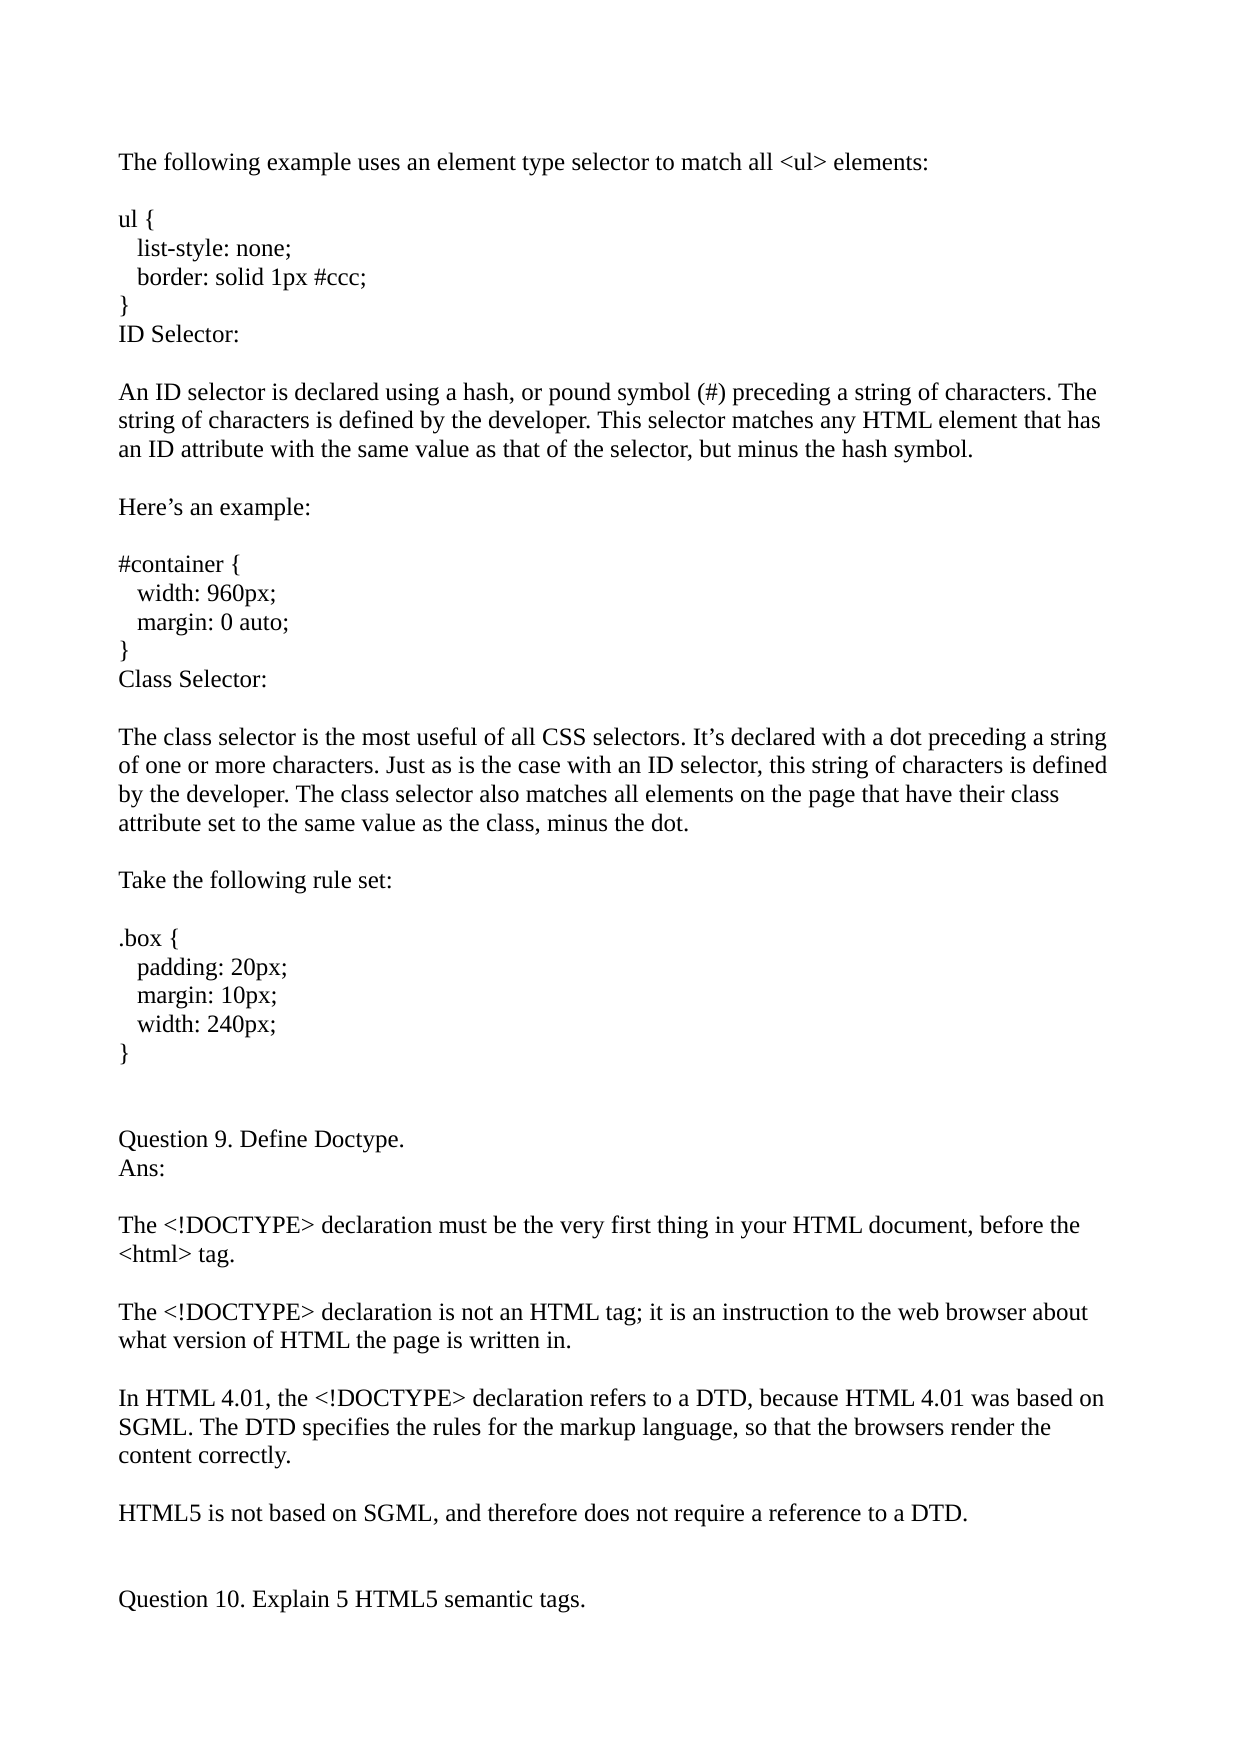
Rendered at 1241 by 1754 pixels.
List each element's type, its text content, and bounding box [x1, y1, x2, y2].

text } [118, 291, 1122, 319]
text Question 9. Define Doctype. [118, 1124, 1122, 1153]
text The <!DOCTYPE> declaration must be the very first thing in your HTML document, before the <html> tag. [118, 1211, 1122, 1268]
text Take the following rule set: [118, 866, 1122, 894]
text margin: 10px; [118, 981, 1122, 1009]
text list-style: none; [118, 233, 1122, 262]
text } [118, 1038, 1122, 1067]
text The <!DOCTYPE> declaration is not an HTML tag; it is an instruction to the web browser about what version of HTML the page is written in. [118, 1297, 1122, 1354]
text Ans: [118, 1153, 1122, 1182]
text padding: 20px; [118, 952, 1122, 981]
text ul { [118, 204, 1122, 233]
text An ID selector is declared using a hash, or pound symbol (#) preceding a string of characters. The string of characters is defined by the developer. This selector matches any HTML element that has an ID attribute with the same value as that of the selector, but minus the hash symbol. [118, 377, 1122, 463]
text HTML5 is not based on SGML, and therefore does not require a reference to a DTD. [118, 1498, 1122, 1527]
text ID Selector: [118, 319, 1122, 348]
text Question 10. Explain 5 HTML5 semantic tags. [118, 1584, 1122, 1613]
text border: solid 1px #ccc; [118, 262, 1122, 291]
text Here’s an example: [118, 492, 1122, 521]
text width: 240px; [118, 1009, 1122, 1038]
text .box { [118, 923, 1122, 952]
text Class Selector: [118, 664, 1122, 693]
text The class selector is the most useful of all CSS selectors. It’s declared with a dot preceding a string of one or more characters. Just as is the case with an ID selector, this string of characters is defined by the developer. The class selector also matches all elements on the page that have their class attribute set to the same value as the class, minus the dot. [118, 722, 1122, 837]
text } [118, 636, 1122, 664]
text The following example uses an element type selector to match all <ul> elements: [118, 147, 1122, 176]
text In HTML 4.01, the <!DOCTYPE> declaration refers to a DTD, because HTML 4.01 was based on SGML. The DTD specifies the rules for the markup language, so that the browsers render the content correctly. [118, 1383, 1122, 1469]
text margin: 0 auto; [118, 607, 1122, 636]
text #container { [118, 549, 1122, 578]
text width: 960px; [118, 578, 1122, 607]
